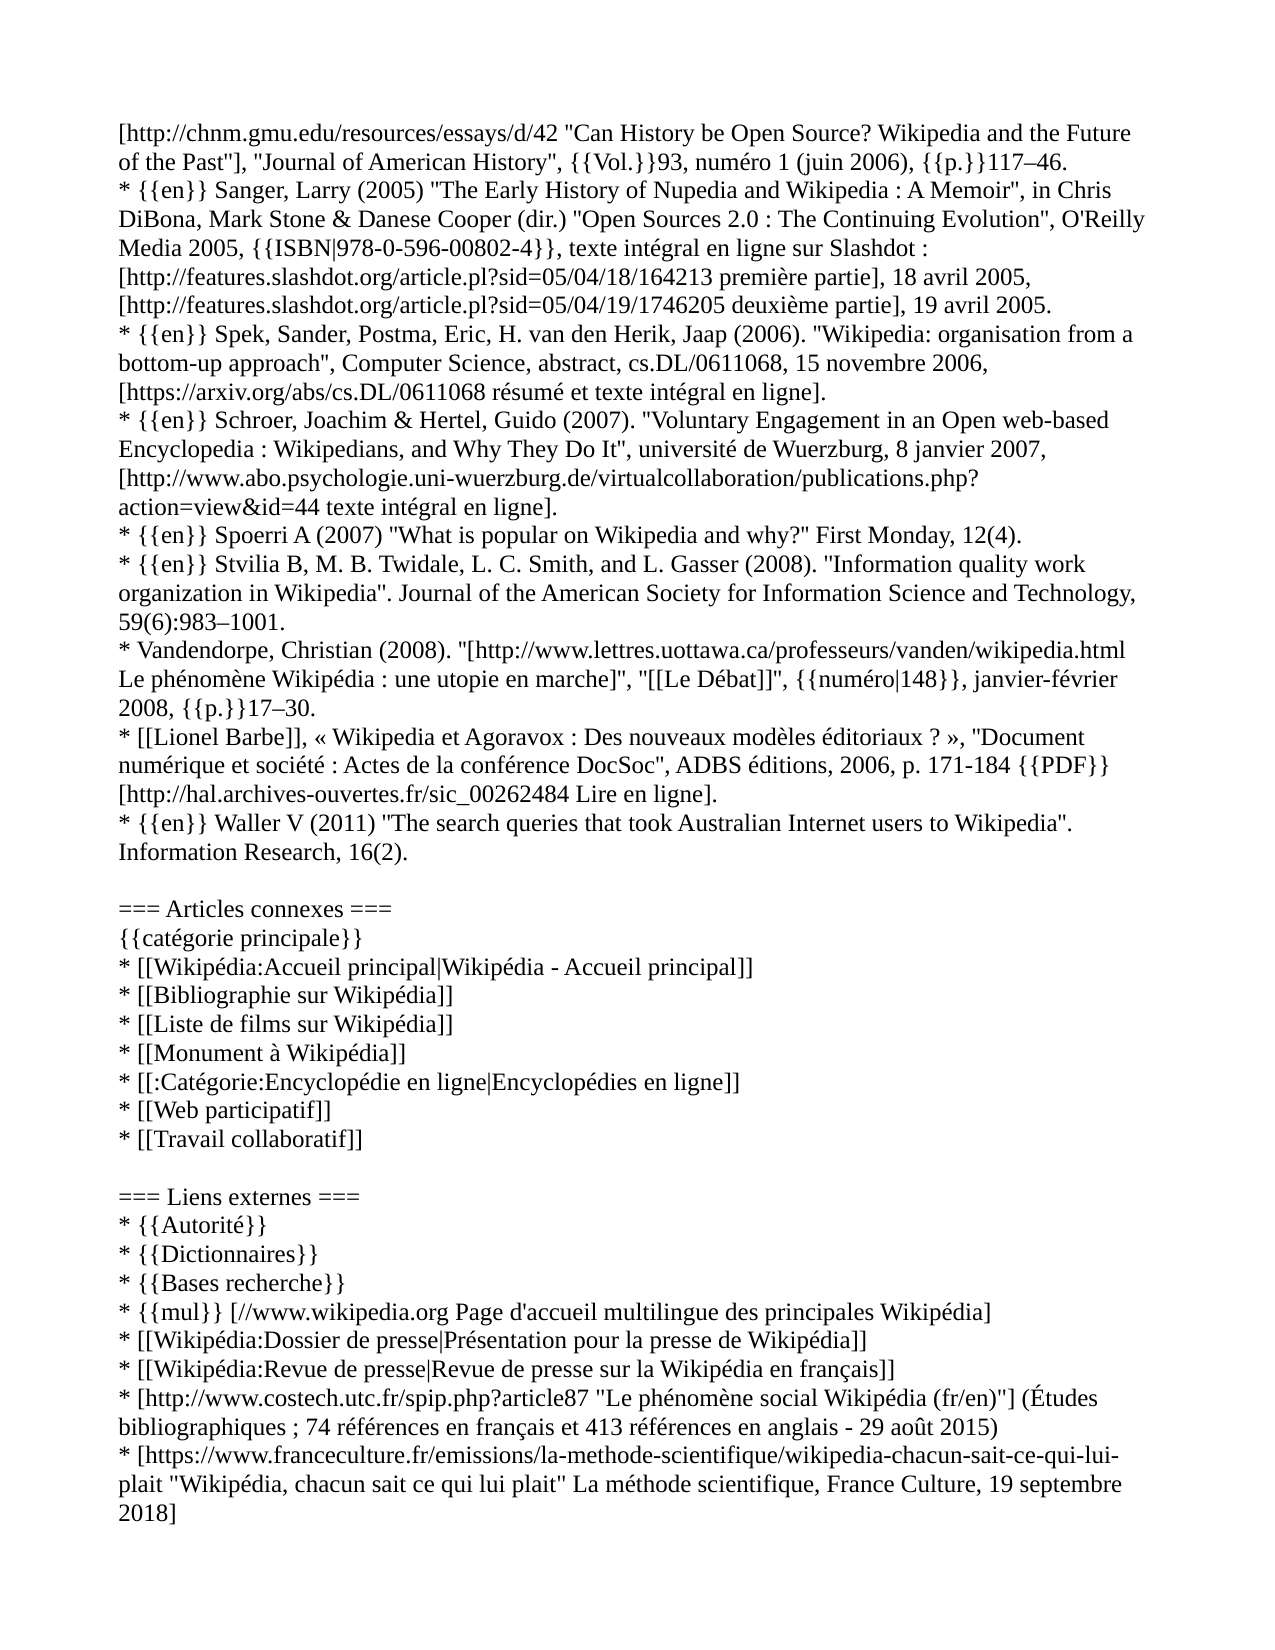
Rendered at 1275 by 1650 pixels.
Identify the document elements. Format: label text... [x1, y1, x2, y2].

text * [[Lionel Barbe]], « Wikipedia et Agoravox : Des nouveaux modèles éditoriaux ? », ''Document numérique et société : Actes de la conférence DocSoc'', ADBS éditions, 2006, p. 171-184 {{PDF}} [http://hal.archives-ouvertes.fr/sic_00262484 Lire en ligne]. [118, 722, 1157, 808]
text * {{en}} Stvilia B, M. B. Twidale, L. C. Smith, and L. Gasser (2008). ''Information quality work organization in Wikipedia''. Journal of the American Society for Information Science and Technology, 59(6):983–1001. [118, 549, 1157, 636]
text * {{en}} Sanger, Larry (2005) ''The Early History of Nupedia and Wikipedia : A Memoir'', in Chris DiBona, Mark Stone & Danese Cooper (dir.) ''Open Sources 2.0 : The Continuing Evolution'', O'Reilly Media 2005, {{ISBN|978-0-596-00802-4}}, texte intégral en ligne sur Slashdot : [http://features.slashdot.org/article.pl?sid=05/04/18/164213 première partie], 18 avril 2005, [http://features.slashdot.org/article.pl?sid=05/04/19/1746205 deuxième partie], 19 avril 2005. [118, 176, 1157, 319]
text [http://chnm.gmu.edu/resources/essays/d/42 ''Can History be Open Source? Wikipedia and the Future of the Past''], ''Journal of American History'', {{Vol.}}93, numéro 1 (juin 2006), {{p.}}117–46. [118, 118, 1157, 176]
text * [[Monument à Wikipédia]] [118, 1038, 1157, 1067]
text * [[Liste de films sur Wikipédia]] [118, 1009, 1157, 1038]
text {{catégorie principale}} [118, 923, 1157, 952]
text * [[Wikipédia:Dossier de presse|Présentation pour la presse de Wikipédia]] [118, 1326, 1157, 1354]
text * [[Wikipédia:Accueil principal|Wikipédia - Accueil principal]] [118, 952, 1157, 981]
text * {{en}} Spek, Sander, Postma, Eric, H. van den Herik, Jaap (2006). ''Wikipedia: organisation from a bottom-up approach'', Computer Science, abstract, cs.DL/0611068, 15 novembre 2006, [https://arxiv.org/abs/cs.DL/0611068 résumé et texte intégral en ligne]. [118, 319, 1157, 406]
text * [[:Catégorie:Encyclopédie en ligne|Encyclopédies en ligne]] [118, 1067, 1157, 1096]
text === Articles connexes === [118, 894, 1157, 923]
text * {{en}} Spoerri A (2007) ''What is popular on Wikipedia and why?'' First Monday, 12(4). [118, 521, 1157, 549]
text * Vandendorpe, Christian (2008). ''[http://www.lettres.uottawa.ca/professeurs/vanden/wikipedia.html Le phénomène Wikipédia : une utopie en marche]'', ''[[Le Débat]]'', {{numéro|148}}, janvier-février 2008, {{p.}}17–30. [118, 636, 1157, 722]
text * [[Bibliographie sur Wikipédia]] [118, 981, 1157, 1009]
text * {{en}} Schroer, Joachim & Hertel, Guido (2007). ''Voluntary Engagement in an Open web-based Encyclopedia : Wikipedians, and Why They Do It'', université de Wuerzburg, 8 janvier 2007, [http://www.abo.psychologie.uni-wuerzburg.de/virtualcollaboration/publications.php?action=view&id=44 texte intégral en ligne]. [118, 406, 1157, 521]
text * {{en}} Waller V (2011) ''The search queries that took Australian Internet users to Wikipedia''. Information Research, 16(2). [118, 808, 1157, 866]
text * {{mul}} [//www.wikipedia.org Page d'accueil multilingue des principales Wikipédia] [118, 1297, 1157, 1326]
text * [[Travail collaboratif]] [118, 1124, 1157, 1153]
text * [[Web participatif]] [118, 1096, 1157, 1124]
text * {{Bases recherche}} [118, 1268, 1157, 1297]
text * [https://www.franceculture.fr/emissions/la-methode-scientifique/wikipedia-chacun-sait-ce-qui-lui-plait "Wikipédia, chacun sait ce qui lui plait" La méthode scientifique, France Culture, 19 septembre 2018] [118, 1441, 1157, 1527]
text * {{Autorité}} [118, 1211, 1157, 1239]
text * [http://www.costech.utc.fr/spip.php?article87 "Le phénomène social Wikipédia (fr/en)"] (Études bibliographiques ; 74 références en français et 413 références en anglais - 29 août 2015) [118, 1383, 1157, 1441]
text * [[Wikipédia:Revue de presse|Revue de presse sur la Wikipédia en français]] [118, 1354, 1157, 1383]
text === Liens externes === [118, 1182, 1157, 1211]
text * {{Dictionnaires}} [118, 1239, 1157, 1268]
